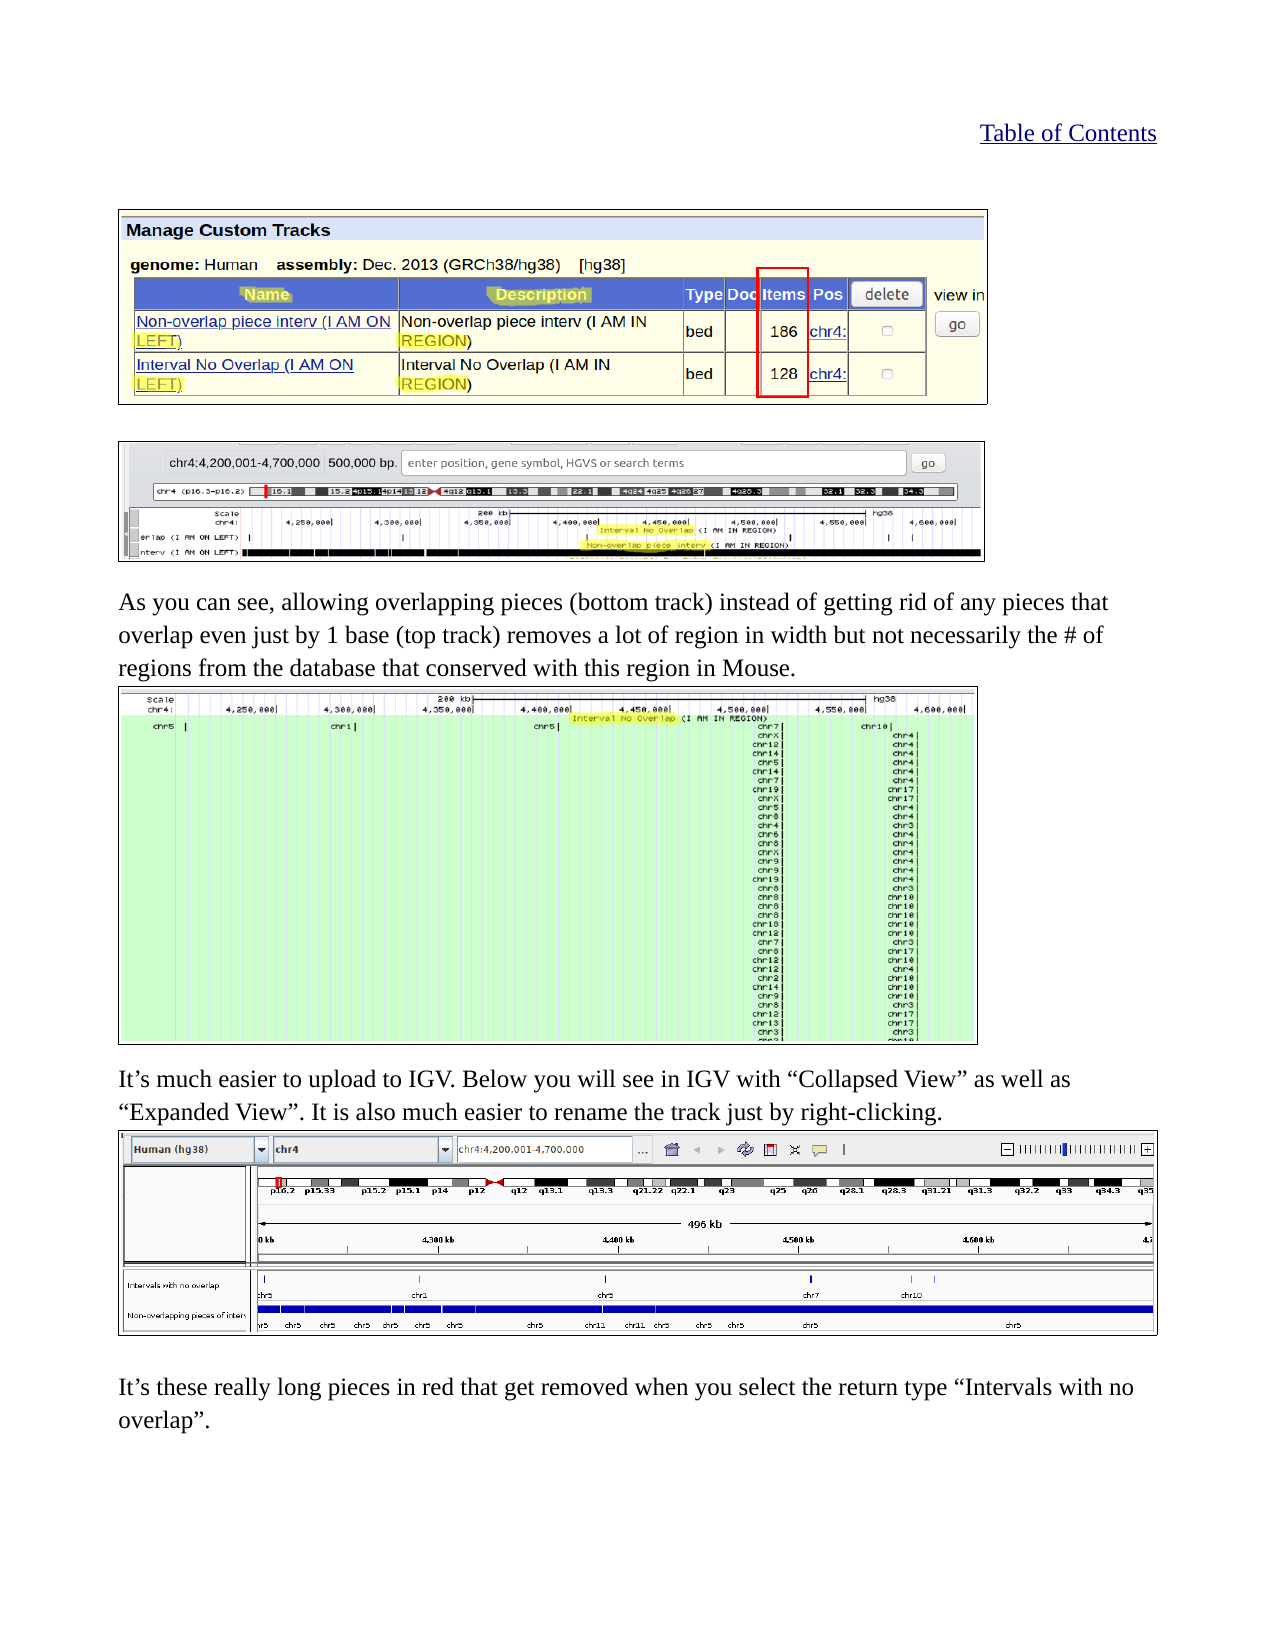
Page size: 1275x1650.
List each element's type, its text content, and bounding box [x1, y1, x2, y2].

picture [121, 1133, 1154, 1332]
picture [121, 689, 975, 1041]
picture [121, 212, 984, 401]
text As you can see, allowing overlapping pieces (bottom track) instead of getting rid of any pieces that overlap even just by 1 base (top track) removes a lot of region in width but not necessarily the # of regions from the database that conserved with this region in Mouse. [118, 587, 1157, 682]
text It’s these really long pieces in red that get removed when you select the return type “Intervals with no overlap”. [118, 1372, 1157, 1434]
text It’s much easier to upload to IGV. Below you will see in IGV with “Collapsed View” as well as “Expanded View”. It is also much easier to rename the track just by right-clicking. [118, 1064, 1157, 1126]
picture [121, 443, 981, 559]
